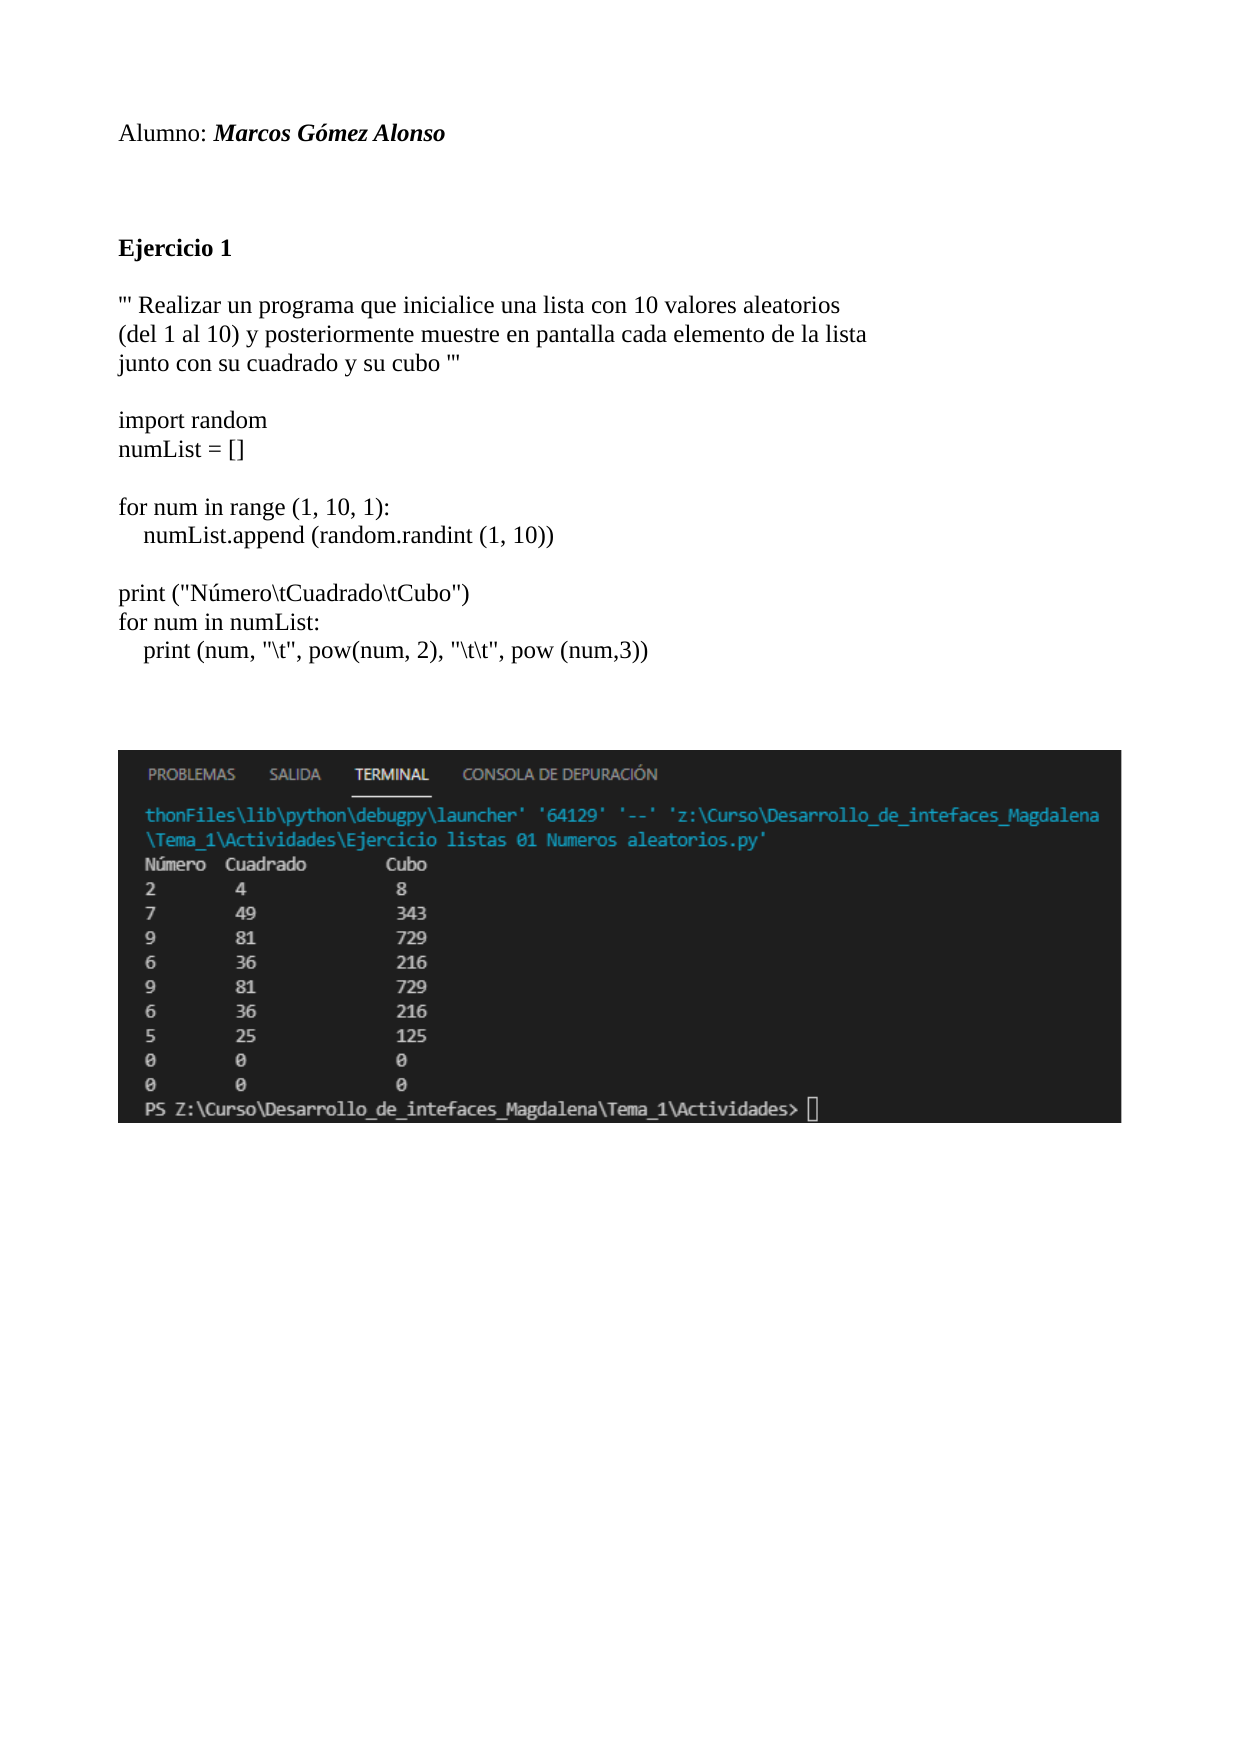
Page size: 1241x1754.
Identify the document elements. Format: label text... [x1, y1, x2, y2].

text import random [118, 406, 1122, 434]
text Alumno: Marcos Gómez Alonso [118, 118, 1122, 147]
text junto con su cuadrado y su cubo ''' [118, 348, 1122, 377]
text (del 1 al 10) y posteriormente muestre en pantalla cada elemento de la lista [118, 319, 1122, 348]
text print (num, "\t", pow(num, 2), "\t\t", pow (num,3)) [118, 636, 1122, 664]
text Ejercicio 1 [118, 233, 1122, 262]
text numList = [] [118, 434, 1122, 463]
text for num in numList: [118, 607, 1122, 636]
text numList.append (random.randint (1, 10)) [118, 521, 1122, 549]
text print ("Número\tCuadrado\tCubo") [118, 578, 1122, 607]
text ''' Realizar un programa que inicialice una lista con 10 valores aleatorios [118, 291, 1122, 319]
text for num in range (1, 10, 1): [118, 492, 1122, 521]
